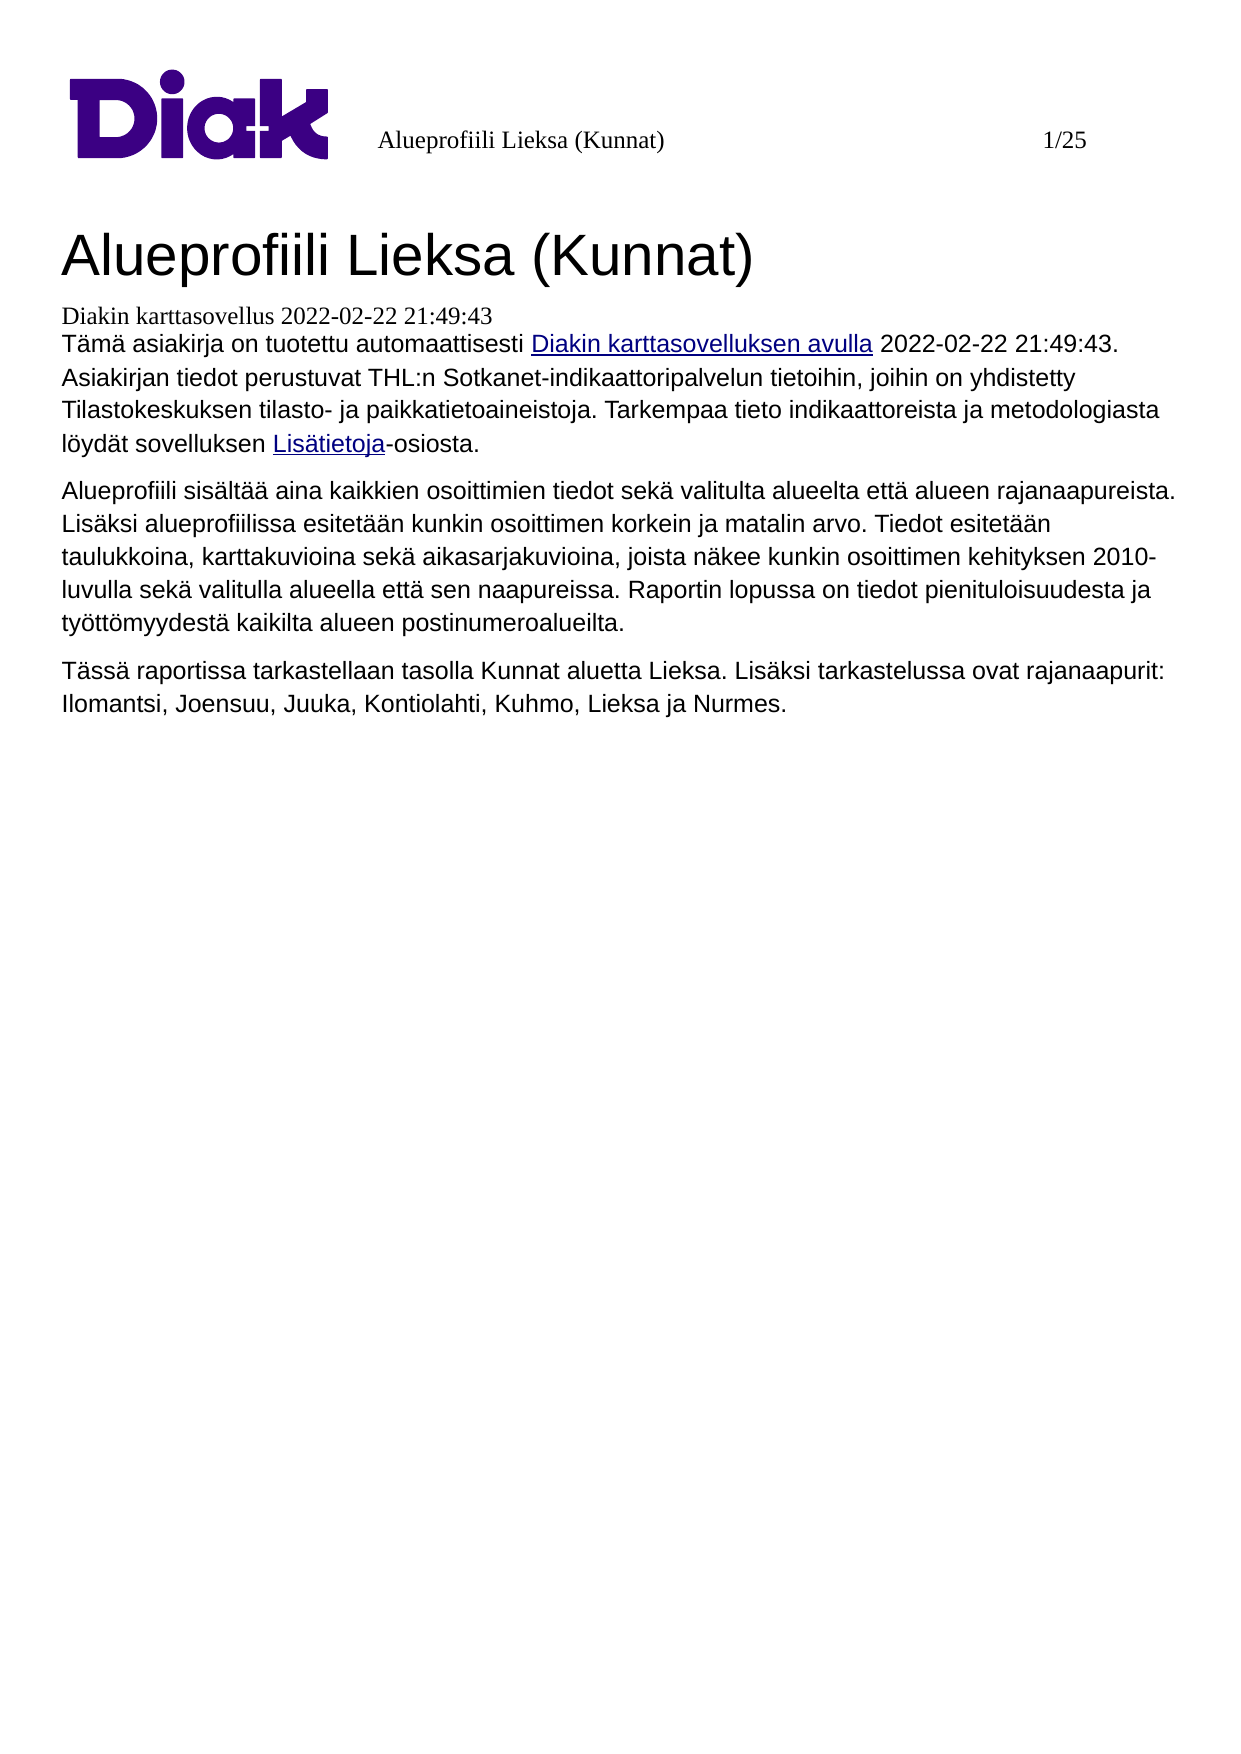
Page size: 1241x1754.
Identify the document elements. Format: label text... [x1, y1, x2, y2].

title Alueprofiili Lieksa (Kunnat) [61, 221, 1179, 288]
text Tässä raportissa tarkastellaan tasolla Kunnat aluetta Lieksa. Lisäksi tarkastelussa ovat rajanaapurit: Ilomantsi, Joensuu, Juuka, Kontiolahti, Kuhmo, Lieksa ja Nurmes. [61, 656, 1179, 718]
text Diakin karttasovellus 2022-02-22 21:49:43 [61, 301, 1179, 329]
text Alueprofiili sisältää aina kaikkien osoittimien tiedot sekä valitulta alueelta että alueen rajanaapureista. Lisäksi alueprofiilissa esitetään kunkin osoittimen korkein ja matalin arvo. Tiedot esitetään taulukkoina, karttakuvioina sekä aikasarjakuvioina, joista näkee kunkin osoittimen kehityksen 2010-luvulla sekä valitulla alueella että sen naapureissa. Raportin lopussa on tiedot pienituloisuudesta ja työttömyydestä kaikilta alueen postinumeroalueilta. [61, 476, 1179, 637]
text Tämä asiakirja on tuotettu automaattisesti Diakin karttasovelluksen avulla 2022-02-22 21:49:43. Asiakirjan tiedot perustuvat THL:n Sotkanet-indikaattoripalvelun tietoihin, joihin on yhdistetty Tilastokeskuksen tilasto- ja paikkatietoaineistoja. Tarkempaa tieto indikaattoreista ja metodologiasta löydät sovelluksen Lisätietoja-osiosta. [61, 329, 1179, 457]
